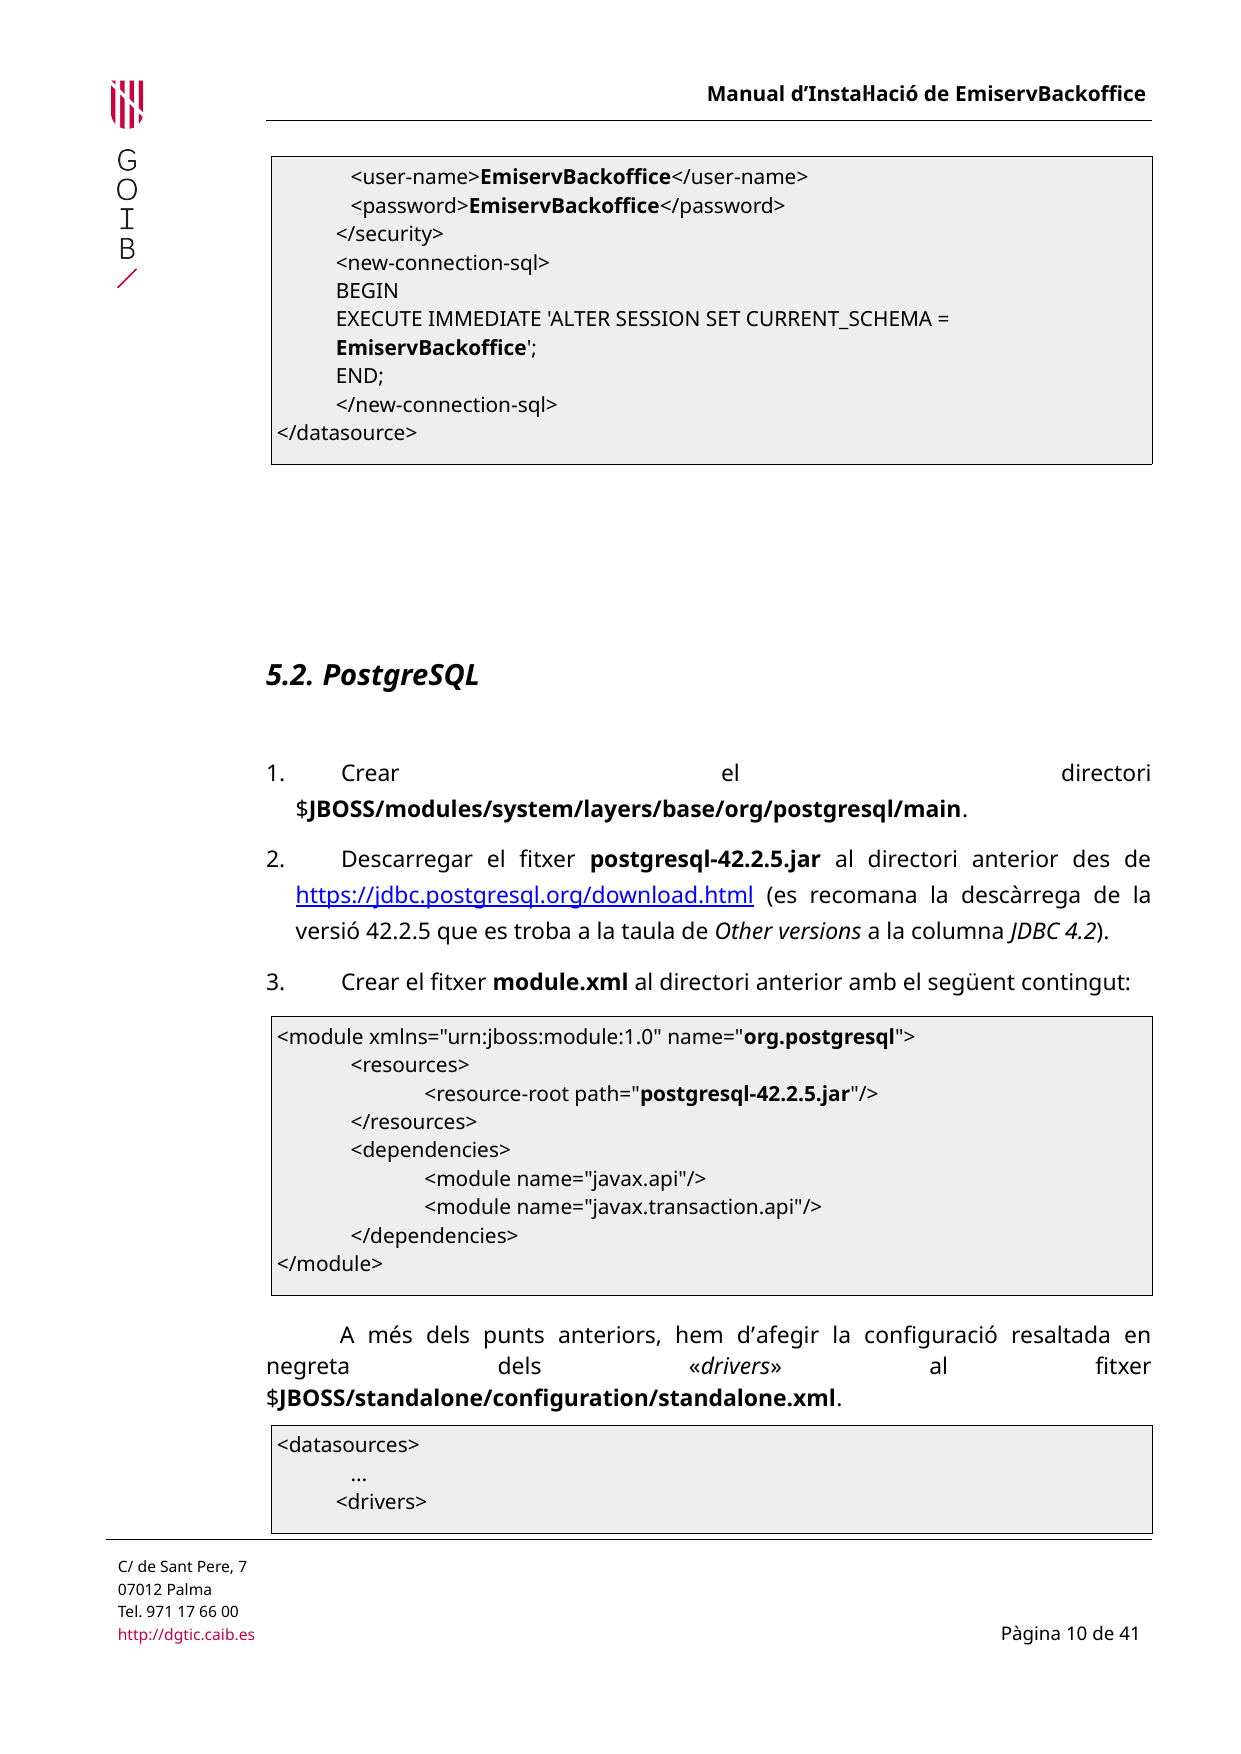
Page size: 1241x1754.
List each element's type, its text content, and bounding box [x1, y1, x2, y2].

list Crear el fitxer module.xml al directori anterior amb el següent contingut: [266, 966, 1152, 997]
text A més dels punts anteriors, hem d’afegir la configuració resaltada en negreta dels «drivers» al fitxer $JBOSS/standalone/configuration/standalone.xml. [266, 1319, 1152, 1413]
table_header <datasources> ... <drivers> [272, 1426, 1152, 1533]
table_header <module xmlns="urn:jboss:module:1.0" name="org.postgresql"> <resources> <resource-root path="postgresql-42.2.5.jar"/> </resources> <dependencies> <module name="javax.api"/> <module name="javax.transaction.api"/> </dependencies> </module> [272, 1017, 1152, 1295]
table_header <user-name>EmiservBackoffice</user-name> <password>EmiservBackoffice</password> </security> <new-connection-sql> BEGIN EXECUTE IMMEDIATE 'ALTER SESSION SET CURRENT_SCHEMA = EmiservBackoffice'; END; </new-connection-sql> </datasource> [272, 157, 1152, 464]
subtitle PostgreSQL [266, 654, 1152, 694]
picture [82, 57, 172, 319]
list Crear el directori $JBOSS/modules/system/layers/base/org/postgresql/main. [266, 757, 1152, 824]
list Descarregar el fitxer postgresql-42.2.5.jar al directori anterior des de https://jdbc.postgresql.org/download.html (es recomana la descàrrega de la versió 42.2.5 que es troba a la taula de Other versions a la columna JDBC 4.2). [266, 843, 1152, 946]
